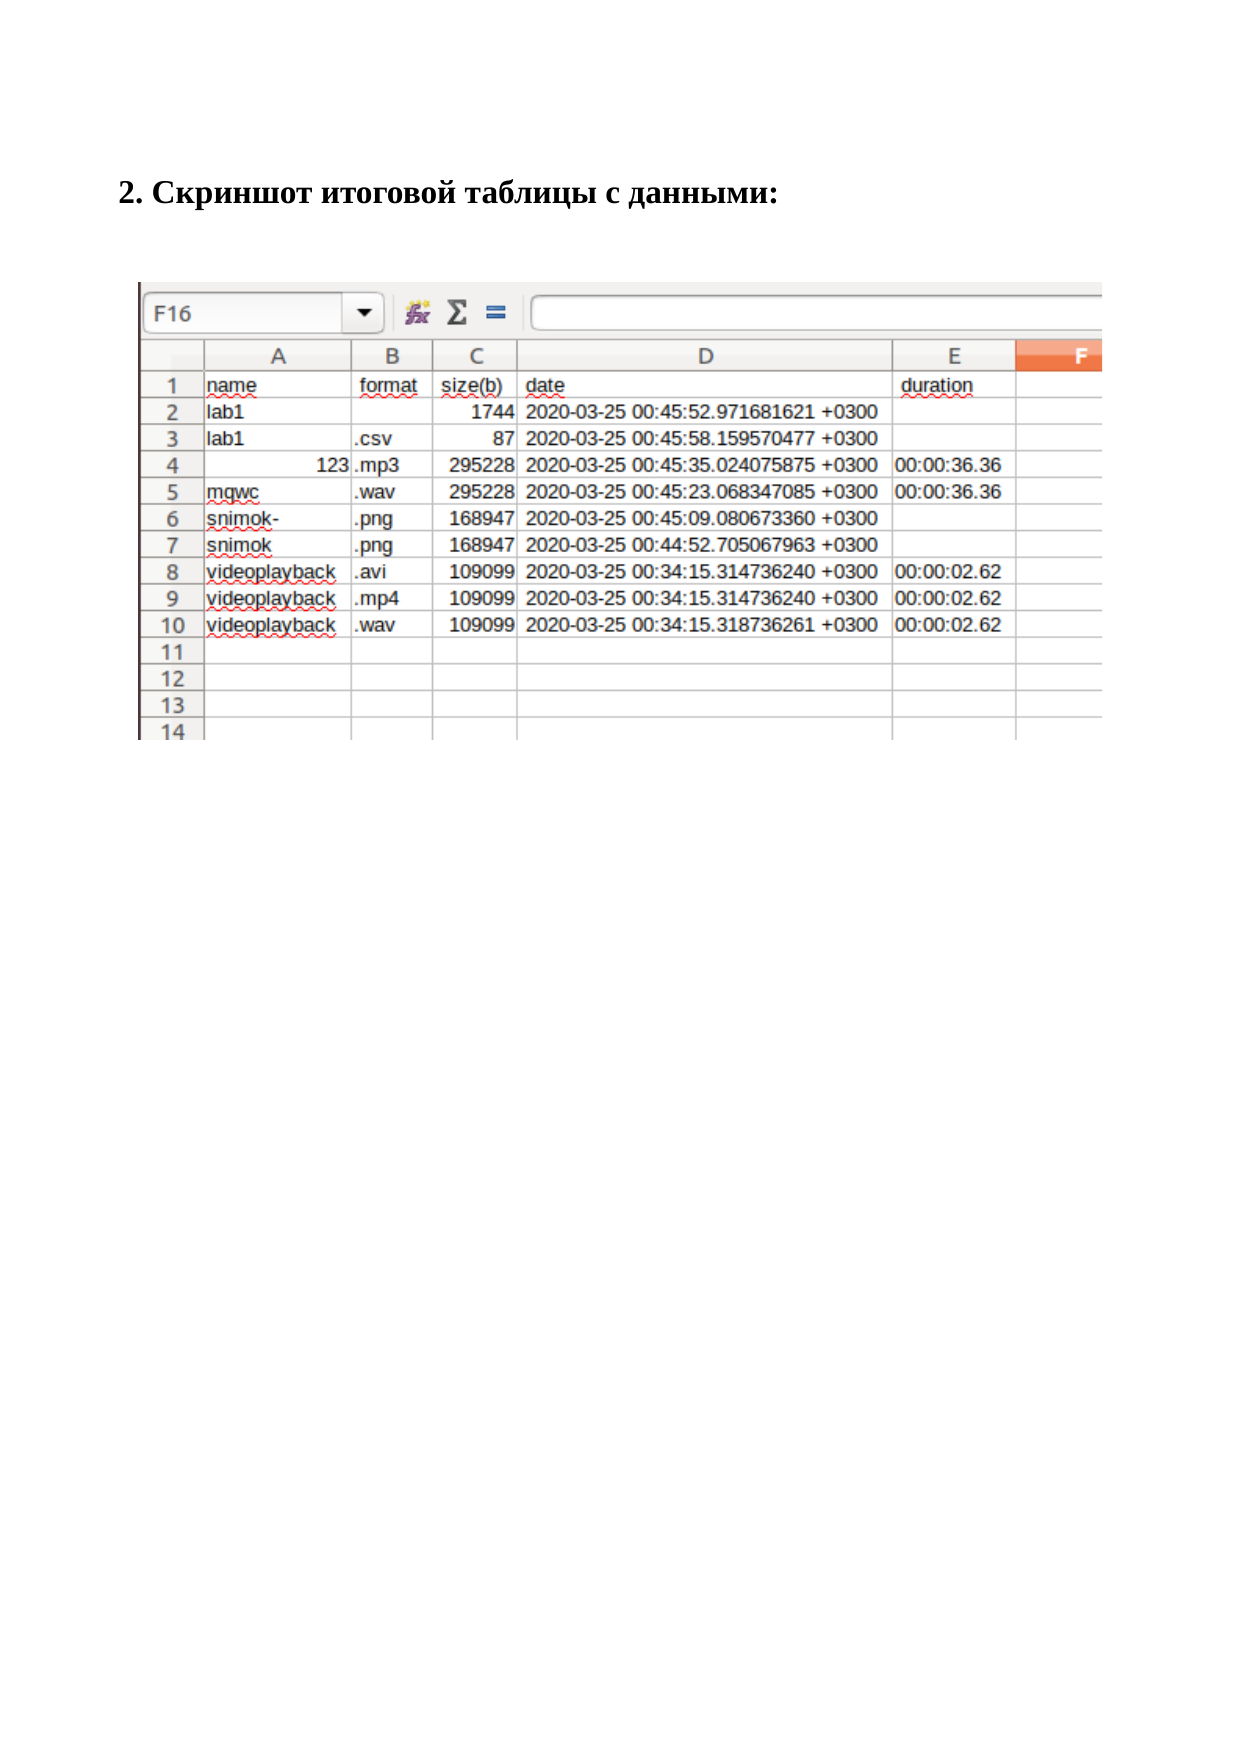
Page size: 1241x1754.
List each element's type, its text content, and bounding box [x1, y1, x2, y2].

picture [138, 282, 1103, 740]
subtitle 2. Скриншот итоговой таблицы с данными: [118, 172, 1122, 211]
